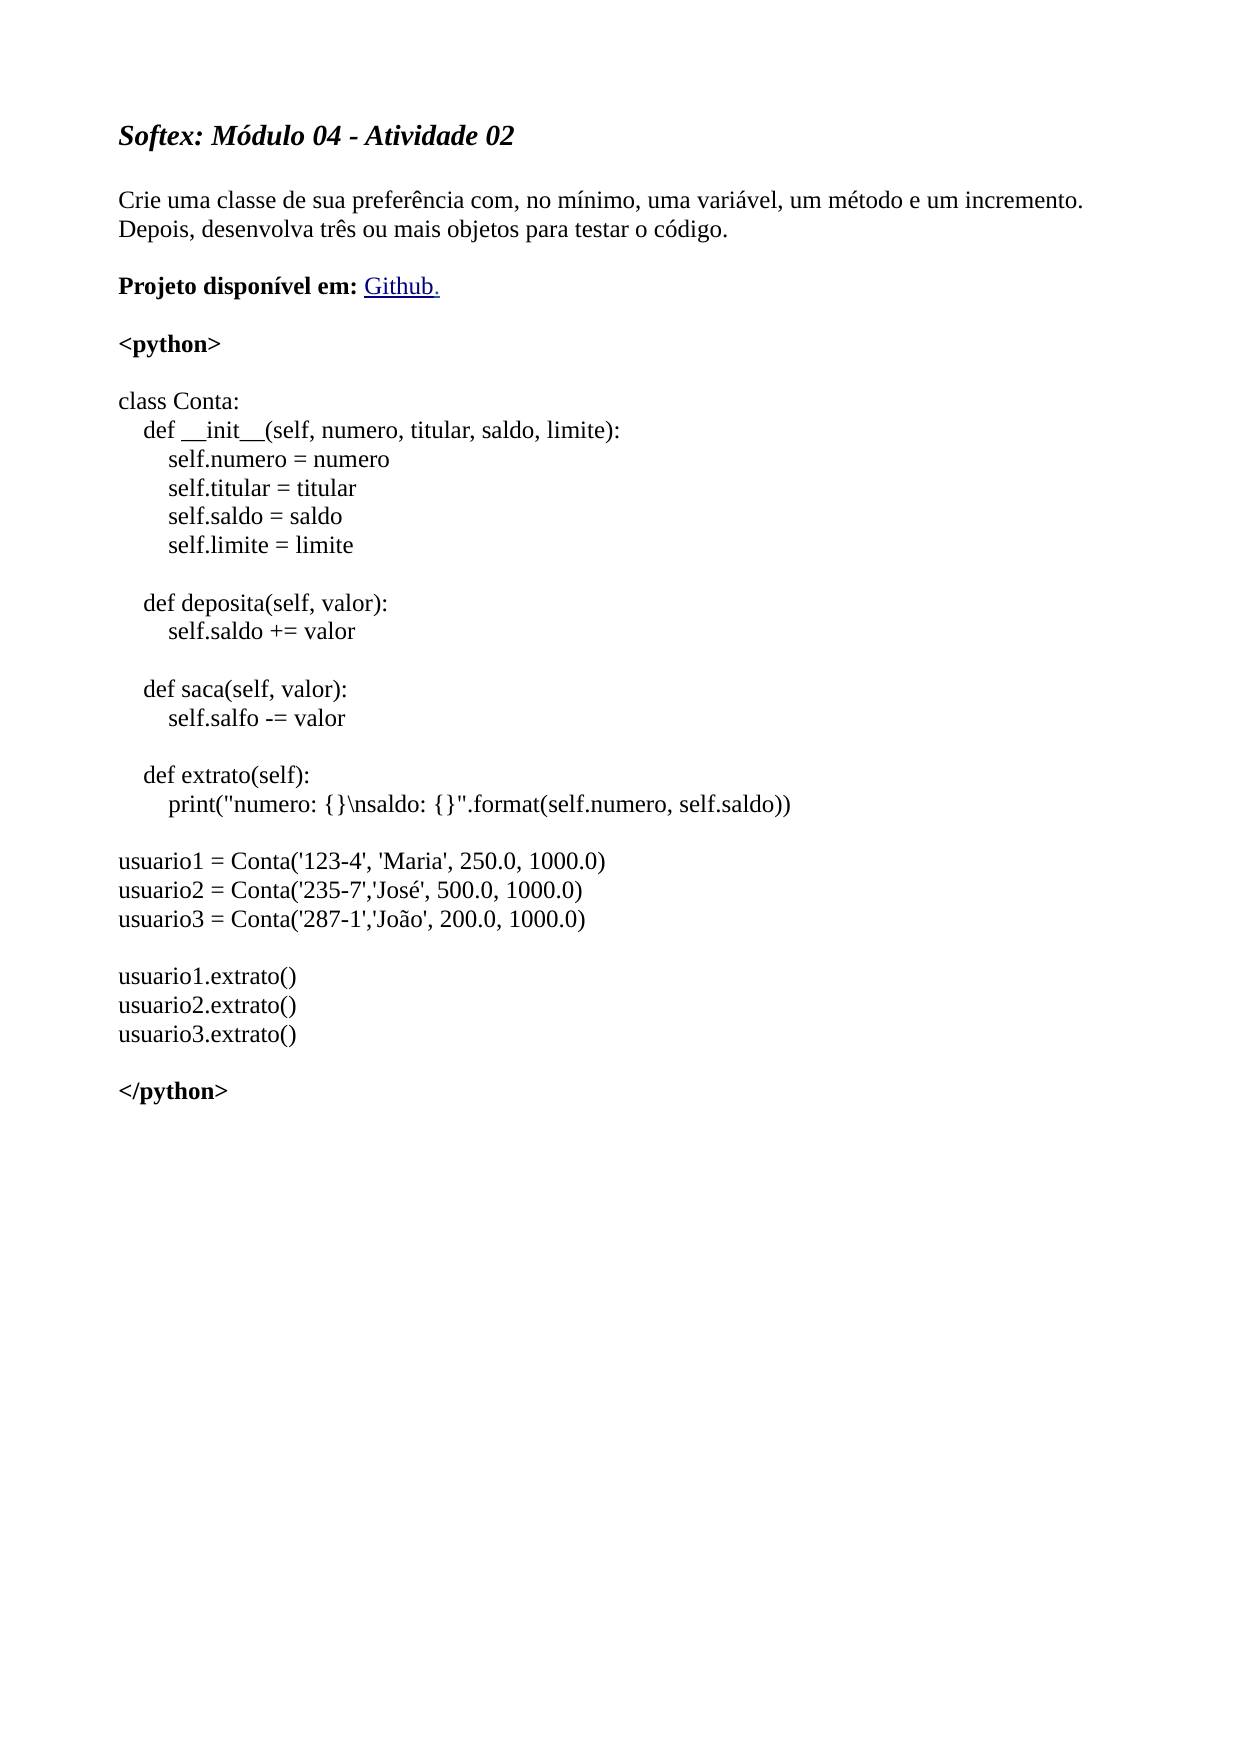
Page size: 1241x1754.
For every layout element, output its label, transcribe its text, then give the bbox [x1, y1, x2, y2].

text usuario3 = Conta('287-1','João', 200.0, 1000.0) [118, 904, 1122, 933]
text </python> [118, 1076, 1122, 1105]
text Softex: Módulo 04 - Atividade 02 [118, 118, 1122, 152]
text def __init__(self, numero, titular, saldo, limite): [118, 415, 1122, 444]
text self.titular = titular [118, 473, 1122, 501]
text Crie uma classe de sua preferência com, no mínimo, uma variável, um método e um incremento. Depois, desenvolva três ou mais objetos para testar o código. [118, 185, 1122, 243]
text <python> [118, 329, 1122, 358]
text def extrato(self): [118, 760, 1122, 789]
text self.numero = numero [118, 444, 1122, 473]
text def saca(self, valor): [118, 674, 1122, 703]
text Projeto disponível em: Github. [118, 271, 1122, 300]
text usuario1 = Conta('123-4', 'Maria', 250.0, 1000.0) [118, 846, 1122, 875]
text self.saldo = saldo [118, 501, 1122, 530]
text usuario1.extrato() [118, 961, 1122, 990]
text print("numero: {}\nsaldo: {}".format(self.numero, self.saldo)) [118, 789, 1122, 818]
text self.salfo -= valor [118, 703, 1122, 731]
text self.saldo += valor [118, 616, 1122, 645]
text usuario3.extrato() [118, 1019, 1122, 1048]
text def deposita(self, valor): [118, 588, 1122, 616]
text usuario2.extrato() [118, 990, 1122, 1019]
text usuario2 = Conta('235-7','José', 500.0, 1000.0) [118, 875, 1122, 904]
text class Conta: [118, 386, 1122, 415]
text self.limite = limite [118, 530, 1122, 559]
